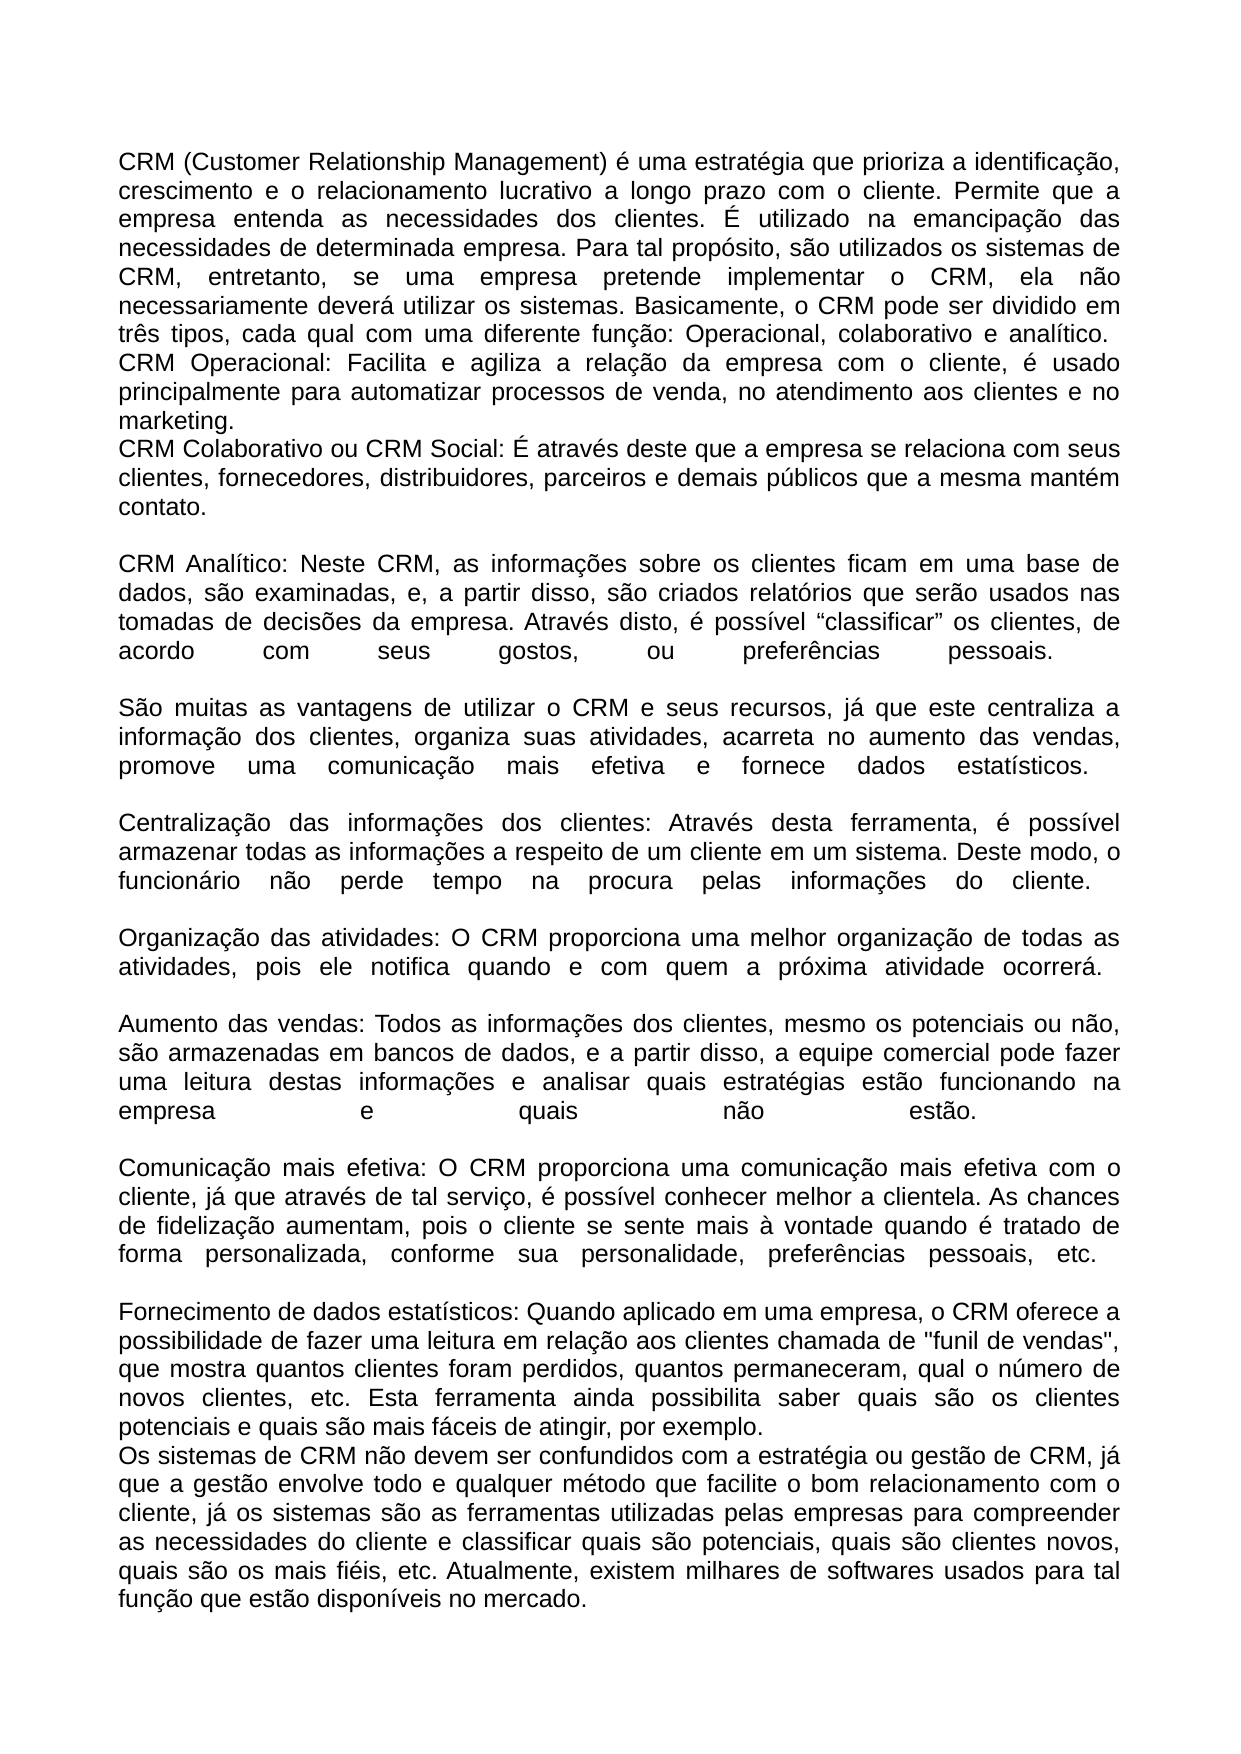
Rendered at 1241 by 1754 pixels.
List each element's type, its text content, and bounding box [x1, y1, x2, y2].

text CRM (Customer Relationship Management) é uma estratégia que prioriza a identificação, crescimento e o relacionamento lucrativo a longo prazo com o cliente. Permite que a empresa entenda as necessidades dos clientes. É utilizado na emancipação das necessidades de determinada empresa. Para tal propósito, são utilizados os sistemas de CRM, entretanto, se uma empresa pretende implementar o CRM, ela não necessariamente deverá utilizar os sistemas. Basicamente, o CRM pode ser dividido em três tipos, cada qual com uma diferente função: Operacional, colaborativo e analítico. CRM Operacional: Facilita e agiliza a relação da empresa com o cliente, é usado principalmente para automatizar processos de venda, no atendimento aos clientes e no marketing. CRM Colaborativo ou CRM Social: É através deste que a empresa se relaciona com seus clientes, fornecedores, distribuidores, parceiros e demais públicos que a mesma mantém contato. CRM Analítico: Neste CRM, as informações sobre os clientes ficam em uma base de dados, são examinadas, e, a partir disso, são criados relatórios que serão usados nas tomadas de decisões da empresa. Através disto, é possível “classificar” os clientes, de acordo com seus gostos, ou preferências pessoais. São muitas as vantagens de utilizar o CRM e seus recursos, já que este centraliza a informação dos clientes, organiza suas atividades, acarreta no aumento das vendas, promove uma comunicação mais efetiva e fornece dados estatísticos. Centralização das informações dos clientes: Através desta ferramenta, é possível armazenar todas as informações a respeito de um cliente em um sistema. Deste modo, o funcionário não perde tempo na procura pelas informações do cliente. Organização das atividades: O CRM proporciona uma melhor organização de todas as atividades, pois ele notifica quando e com quem a próxima atividade ocorrerá. Aumento das vendas: Todos as informações dos clientes, mesmo os potenciais ou não, são armazenadas em bancos de dados, e a partir disso, a equipe comercial pode fazer uma leitura destas informações e analisar quais estratégias estão funcionando na empresa e quais não estão. Comunicação mais efetiva: O CRM proporciona uma comunicação mais efetiva com o cliente, já que através de tal serviço, é possível conhecer melhor a clientela. As chances de fidelização aumentam, pois o cliente se sente mais à vontade quando é tratado de forma personalizada, conforme sua personalidade, preferências pessoais, etc. Fornecimento de dados estatísticos: Quando aplicado em uma empresa, o CRM oferece a possibilidade de fazer uma leitura em relação aos clientes chamada de "funil de vendas", que mostra quantos clientes foram perdidos, quantos permaneceram, qual o número de novos clientes, etc. Esta ferramenta ainda possibilita saber quais são os clientes potenciais e quais são mais fáceis de atingir, por exemplo. [118, 147, 1122, 1441]
text Os sistemas de CRM não devem ser confundidos com a estratégia ou gestão de CRM, já que a gestão envolve todo e qualquer método que facilite o bom relacionamento com o cliente, já os sistemas são as ferramentas utilizadas pelas empresas para compreender as necessidades do cliente e classificar quais são potenciais, quais são clientes novos, quais são os mais fiéis, etc. Atualmente, existem milhares de softwares usados para tal função que estão disponíveis no mercado. [118, 1441, 1122, 1613]
